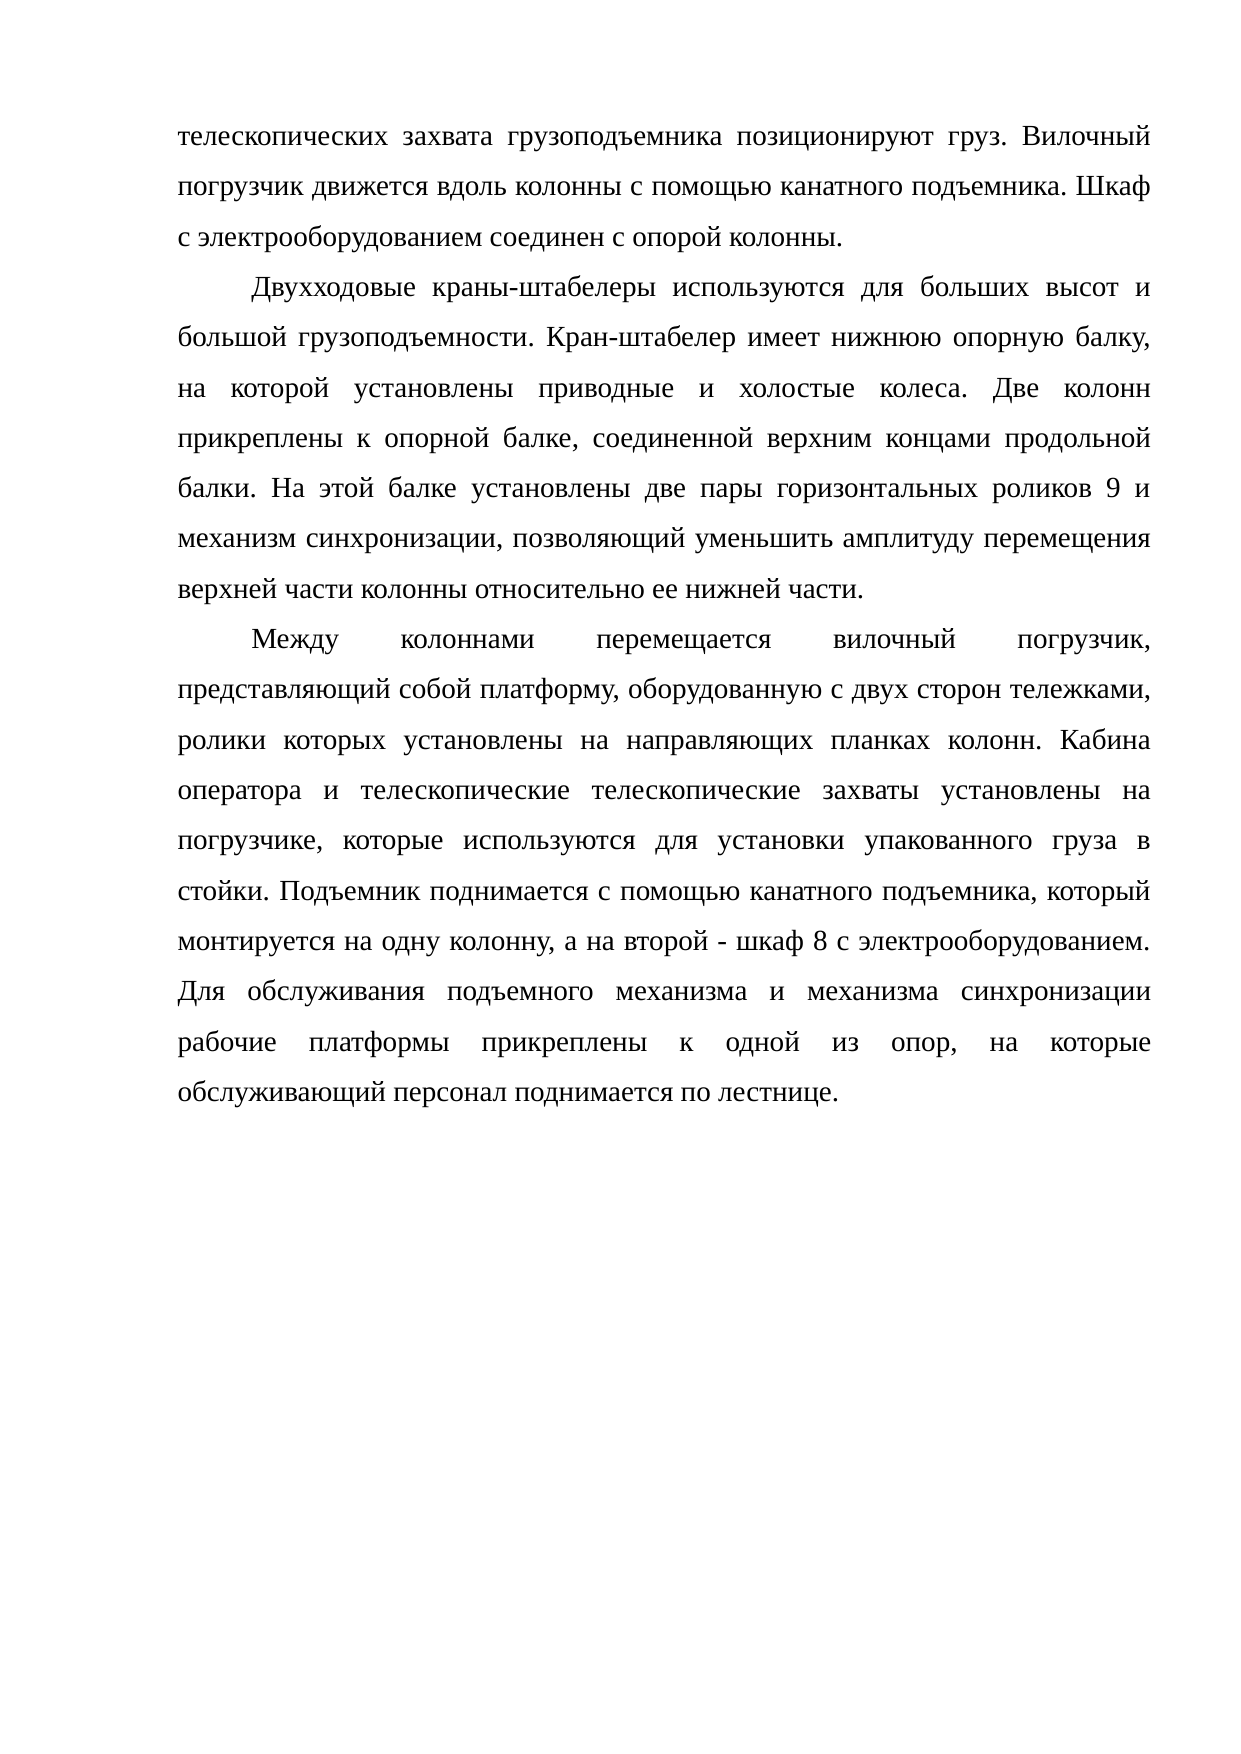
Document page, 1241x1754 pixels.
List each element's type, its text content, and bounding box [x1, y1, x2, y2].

text Между колоннами перемещается вилочный погрузчик, представляющий собой платформу, оборудованную с двух сторон тележками, ролики которых установлены на направляющих планках колонн. Кабина оператора и телескопические телескопические захваты установлены на погрузчике, которые используются для установки упакованного груза в стойки. Подъемник поднимается с помощью канатного подъемника, который монтируется на одну колонну, а на второй - шкаф 8 с электрооборудованием. Для обслуживания подъемного механизма и механизма синхронизации рабочие платформы прикреплены к одной из опор, на которые обслуживающий персонал поднимается по лестнице. [177, 621, 1152, 1108]
text Двухходовые краны-штабелеры используются для больших высот и большой грузоподъемности. Кран-штабелер имеет нижнюю опорную балку, на которой установлены приводные и холостые колеса. Две колонн прикреплены к опорной балке, соединенной верхним концами продольной балки. На этой балке установлены две пары горизонтальных роликов 9 и механизм синхронизации, позволяющий уменьшить амплитуду перемещения верхней части колонны относительно ее нижней части. [177, 269, 1152, 604]
text телескопических захвата грузоподъемника позиционируют груз. Вилочный погрузчик движется вдоль колонны с помощью канатного подъемника. Шкаф с электрооборудованием соединен с опорой колонны. [177, 118, 1152, 252]
